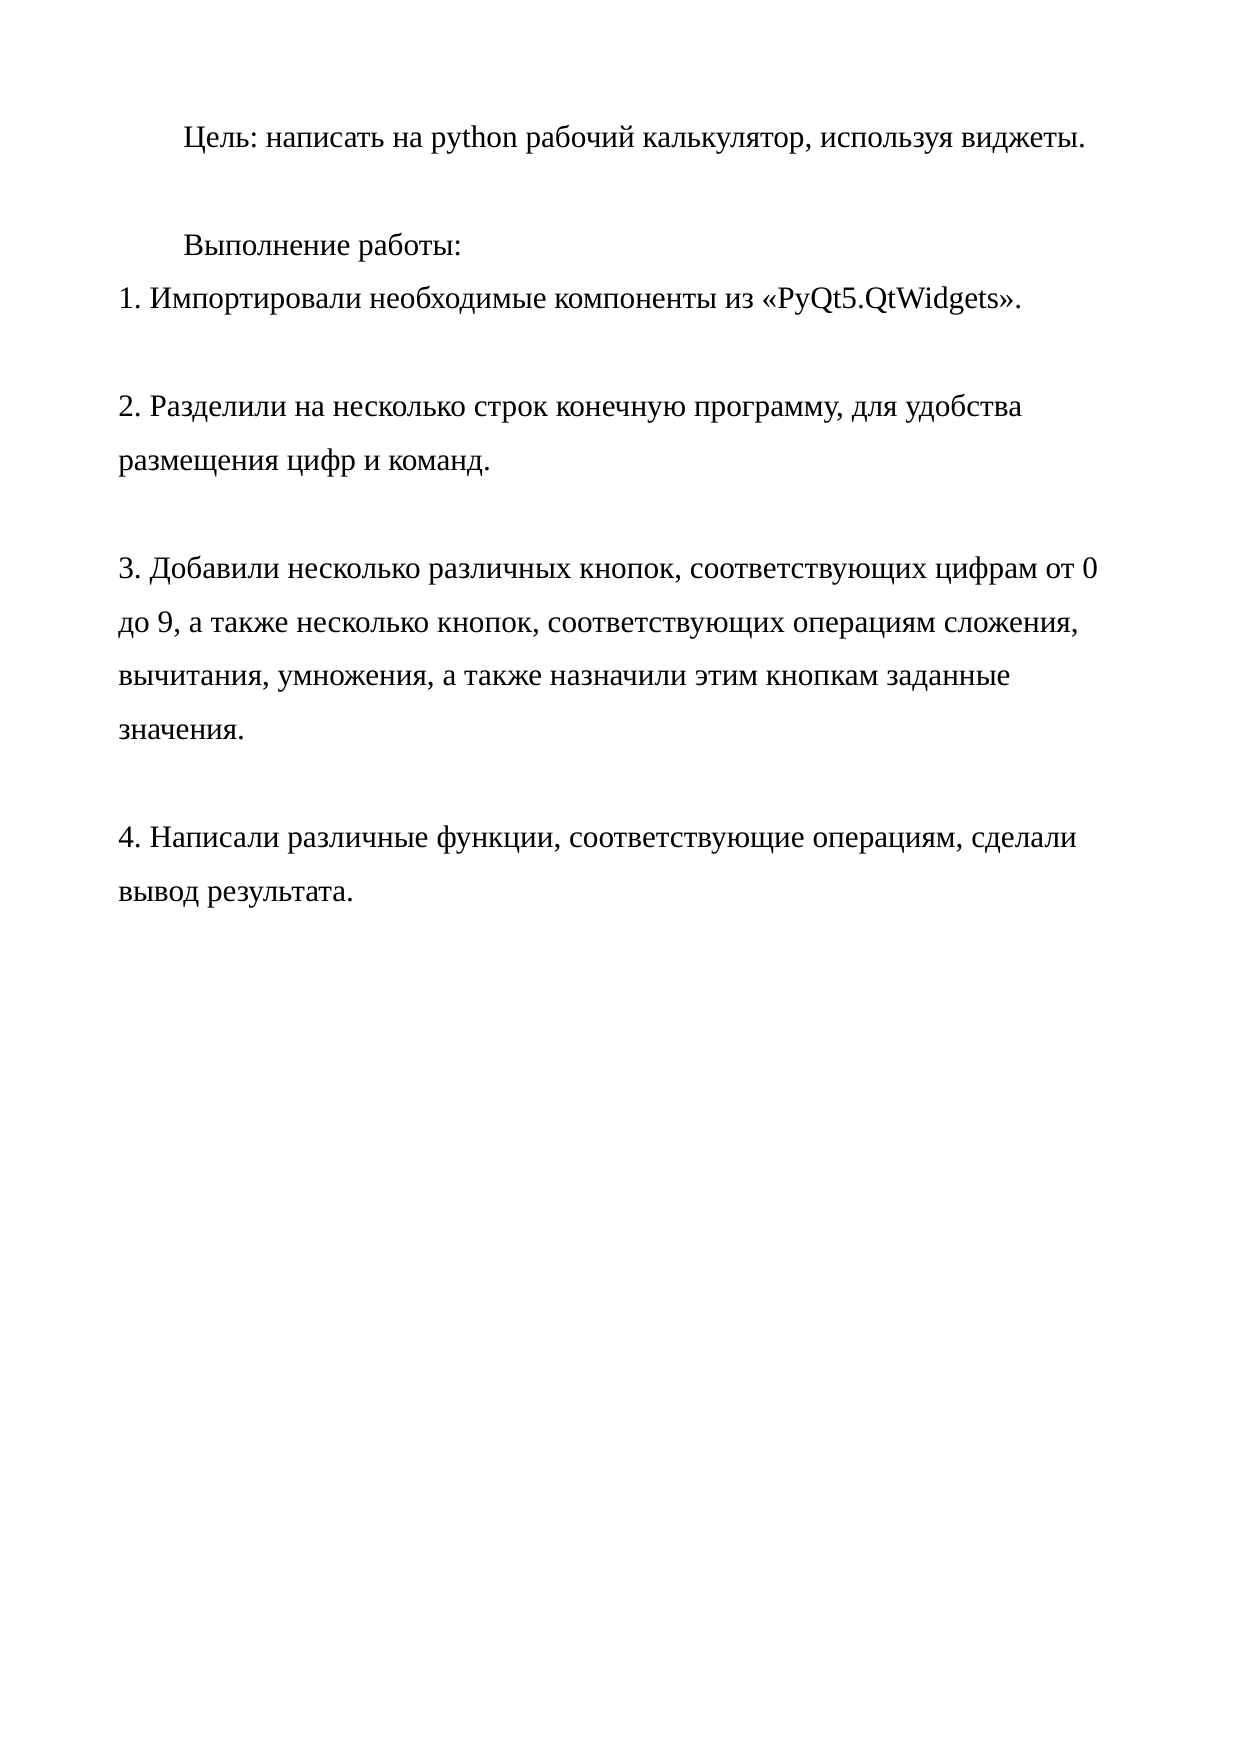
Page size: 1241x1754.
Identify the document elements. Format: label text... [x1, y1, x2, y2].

text 2. Разделили на несколько строк конечную программу, для удобства размещения цифр и команд. [118, 387, 1122, 477]
text 4. Написали различные функции, соответствующие операциям, сделали вывод результата. [118, 818, 1122, 908]
text 3. Добавили несколько различных кнопок, соответствующих цифрам от 0 до 9, а также несколько кнопок, соответствующих операциям сложения, вычитания, умножения, а также назначили этим кнопкам заданные значения. [118, 549, 1122, 746]
text Цель: написать на python рабочий калькулятор, используя виджеты. [118, 118, 1122, 154]
text Выполнение работы: [118, 226, 1122, 262]
text 1. Импортировали необходимые компоненты из «PyQt5.QtWidgets». [118, 280, 1122, 316]
